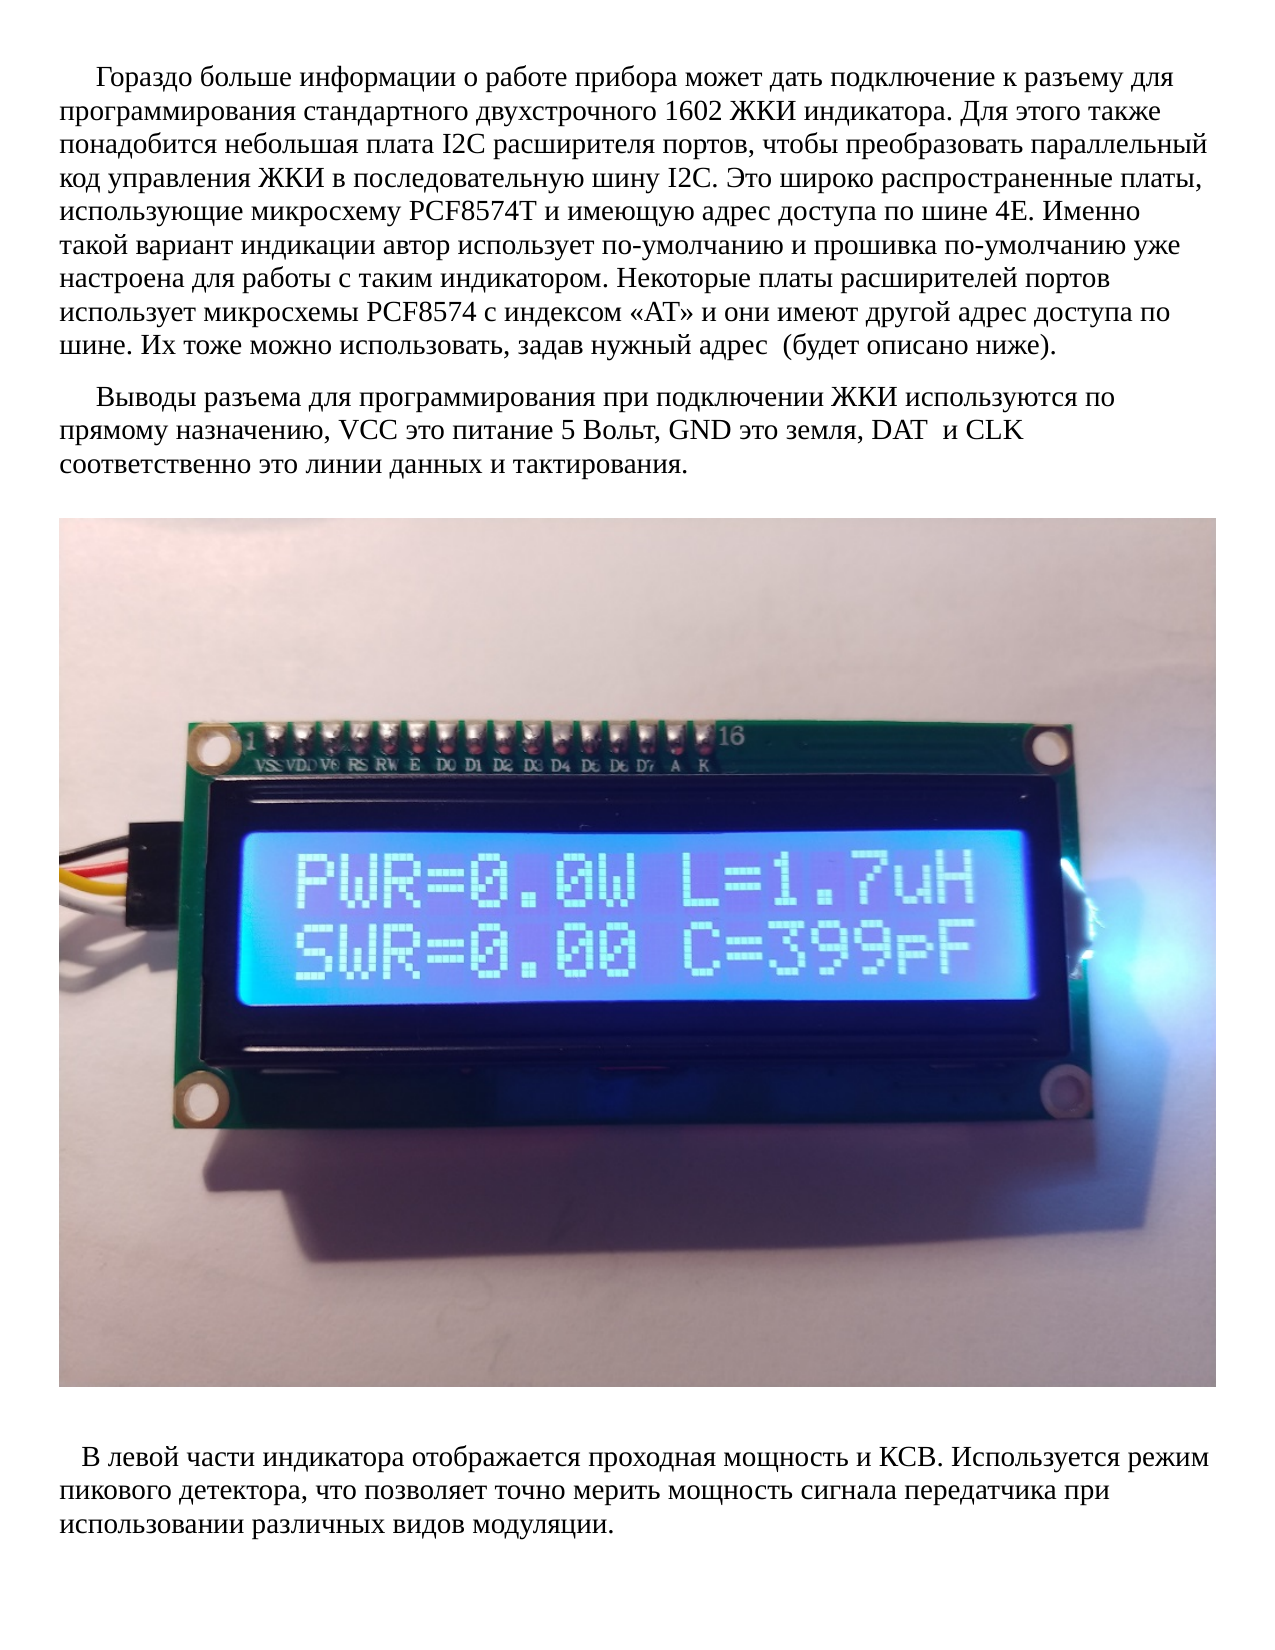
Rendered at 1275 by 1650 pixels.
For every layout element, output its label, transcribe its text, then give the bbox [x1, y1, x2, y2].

text Выводы разъема для программирования при подключении ЖКИ используются по прямому назначению, VCC это питание 5 Вольт, GND это земля, DAT и CLK соответственно это линии данных и тактирования. [59, 379, 1216, 513]
text В левой части индикатора отображается проходная мощность и КСВ. Используется режим пикового детектора, что позволяет точно мерить мощность сигнала передатчика при использовании различных видов модуляции. [59, 1439, 1216, 1539]
text Гораздо больше информации о работе прибора может дать подключение к разъему для программирования стандартного двухстрочного 1602 ЖКИ индикатора. Для этого также понадобится небольшая плата I2C расширителя портов, чтобы преобразовать параллельный код управления ЖКИ в последовательную шину I2C. Это широко распространенные платы, использующие микросхему PCF8574T и имеющую адрес доступа по шине 4Е. Именно такой вариант индикации автор использует по-умолчанию и прошивка по-умолчанию уже настроена для работы с таким индикатором. Некоторые платы расширителей портов использует микросхемы PCF8574 с индексом «АТ» и они имеют другой адрес доступа по шине. Их тоже можно использовать, задав нужный адрес (будет описано ниже). [59, 59, 1216, 361]
